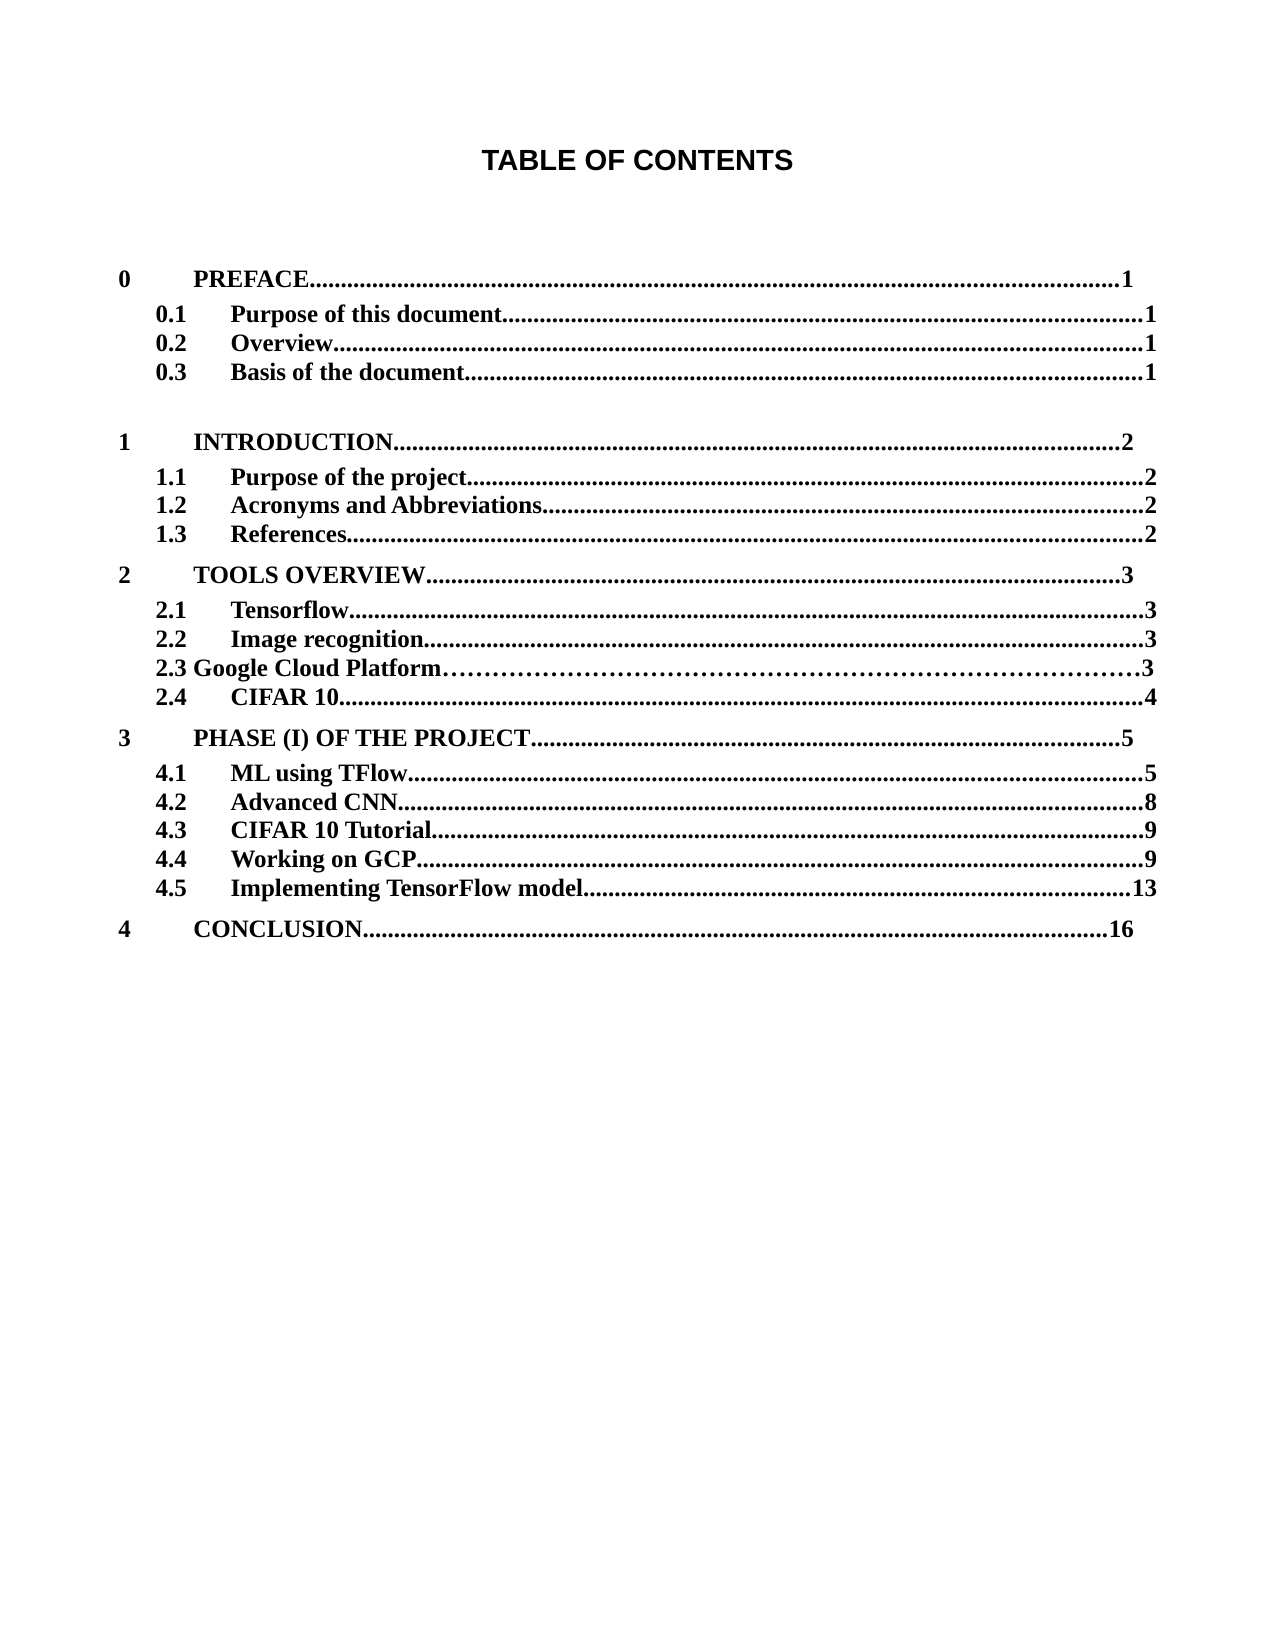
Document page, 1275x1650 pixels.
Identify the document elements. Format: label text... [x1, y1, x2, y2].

text 4.1 ML using TFlow 5 [155, 758, 1157, 787]
text 2.1 Tensorflow 3 [155, 595, 1157, 624]
text 2.3 Google Cloud Platform…………………………………………………………………………3 [155, 653, 1157, 682]
text 2 TOOLS Overview 3 [118, 560, 1157, 589]
text 4 Conclusion 16 [118, 914, 1157, 943]
text 3 phase (I) of the project 5 [118, 723, 1157, 752]
text 0 Preface 1 [118, 264, 1157, 293]
text 4.2 Advanced CNN 8 [155, 787, 1157, 815]
text 4.4 Working on GCP 9 [155, 844, 1157, 873]
text 4.5 Implementing TensorFlow model 13 [155, 873, 1157, 902]
text 4.3 CIFAR 10 Tutorial 9 [155, 815, 1157, 844]
text 1 Introduction 2 [118, 427, 1157, 455]
text 1.3 References 2 [155, 519, 1157, 548]
text 0.1 Purpose of this document 1 [155, 299, 1157, 328]
text 2.4 CIFAR 10 4 [155, 682, 1157, 710]
text 2.2 Image recognition 3 [155, 624, 1157, 653]
text 1.1 Purpose of the project 2 [155, 462, 1157, 490]
text 0.2 Overview 1 [155, 328, 1157, 357]
text 1.2 Acronyms and Abbreviations 2 [155, 490, 1157, 519]
text 0.3 Basis of the document 1 [155, 357, 1157, 385]
subtitle TABLE OF CONTENTS [118, 143, 1157, 177]
